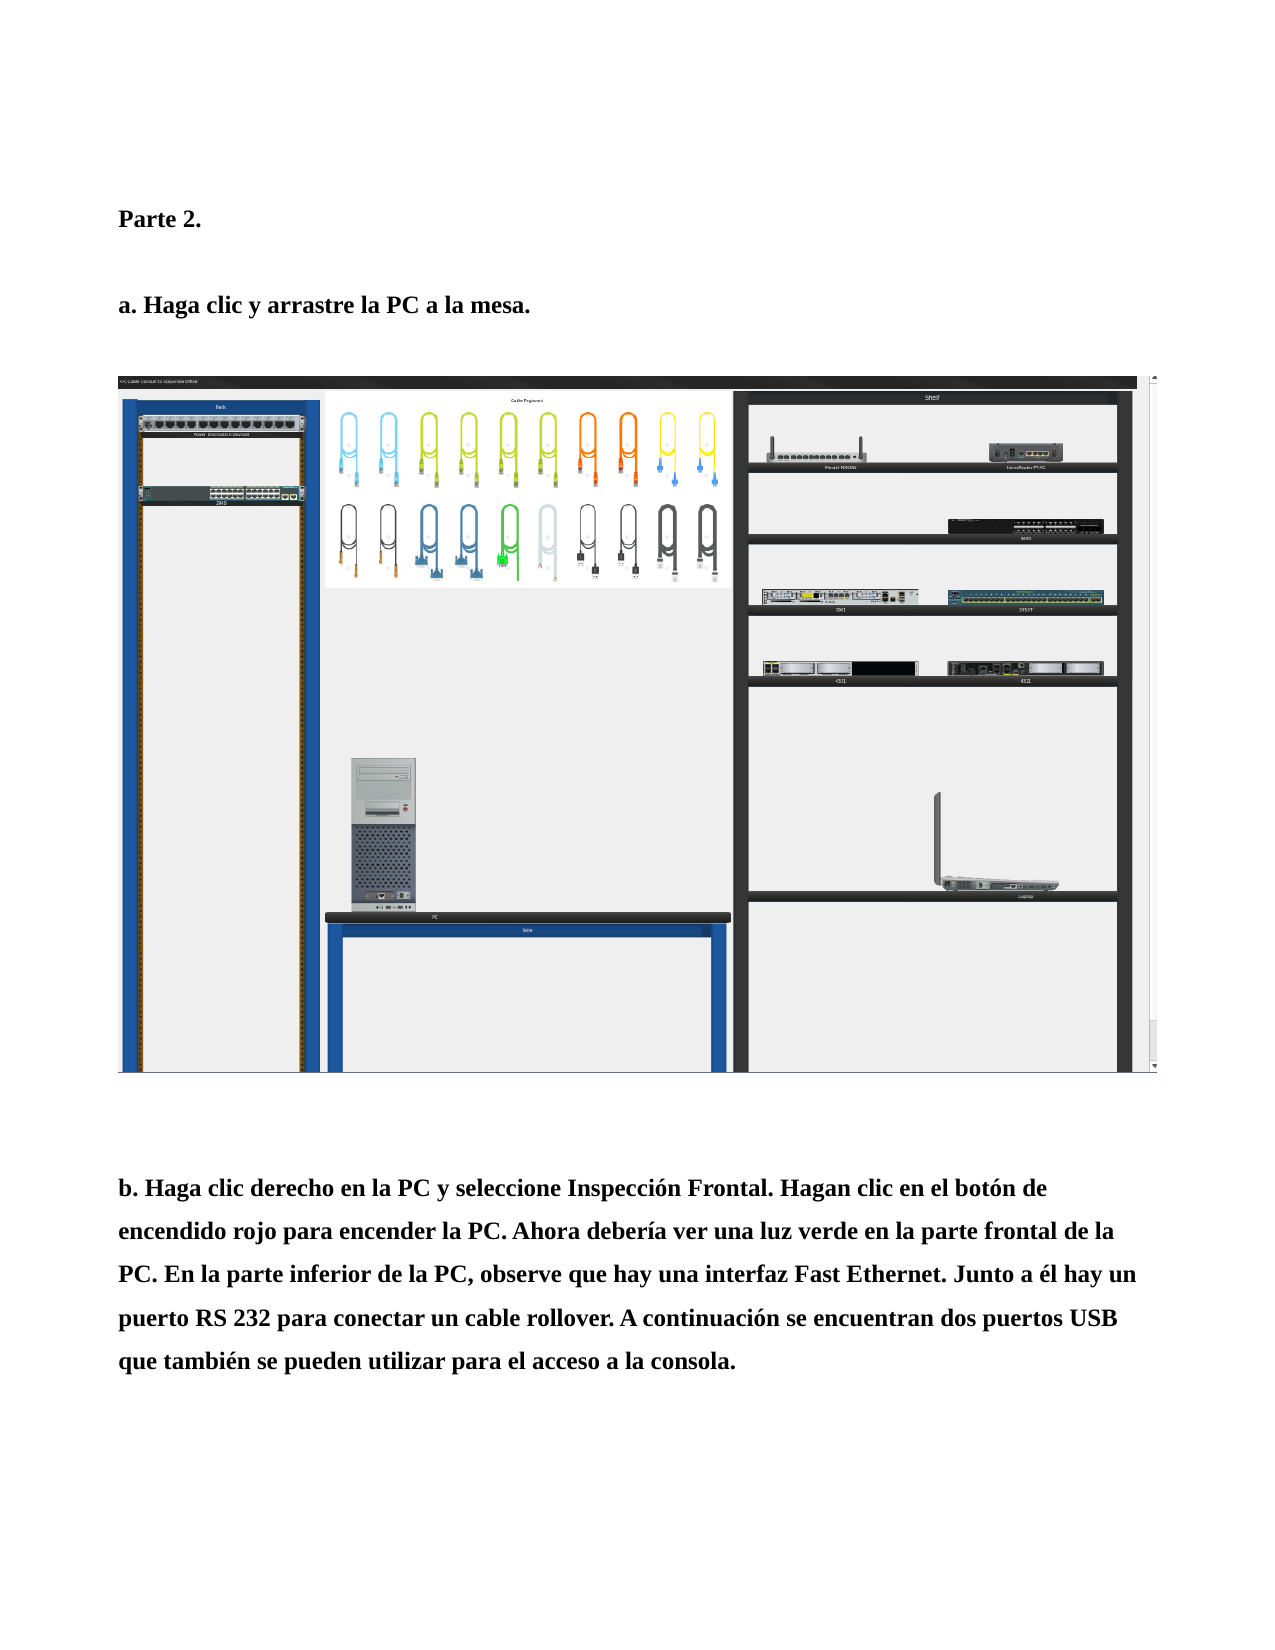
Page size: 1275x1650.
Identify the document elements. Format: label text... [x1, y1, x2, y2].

text b. Haga clic derecho en la PC y seleccione Inspección Frontal. Hagan clic en el botón de encendido rojo para encender la PC. Ahora debería ver una luz verde en la parte frontal de la PC. En la parte inferior de la PC, observe que hay una interfaz Fast Ethernet. Junto a él hay un puerto RS 232 para conectar un cable rollover. A continuación se encuentran dos puertos USB que también se pueden utilizar para el acceso a la consola. [118, 1173, 1157, 1374]
text a. Haga clic y arrastre la PC a la mesa. [118, 291, 1157, 319]
picture [118, 376, 1157, 1073]
text Parte 2. [118, 204, 1157, 233]
